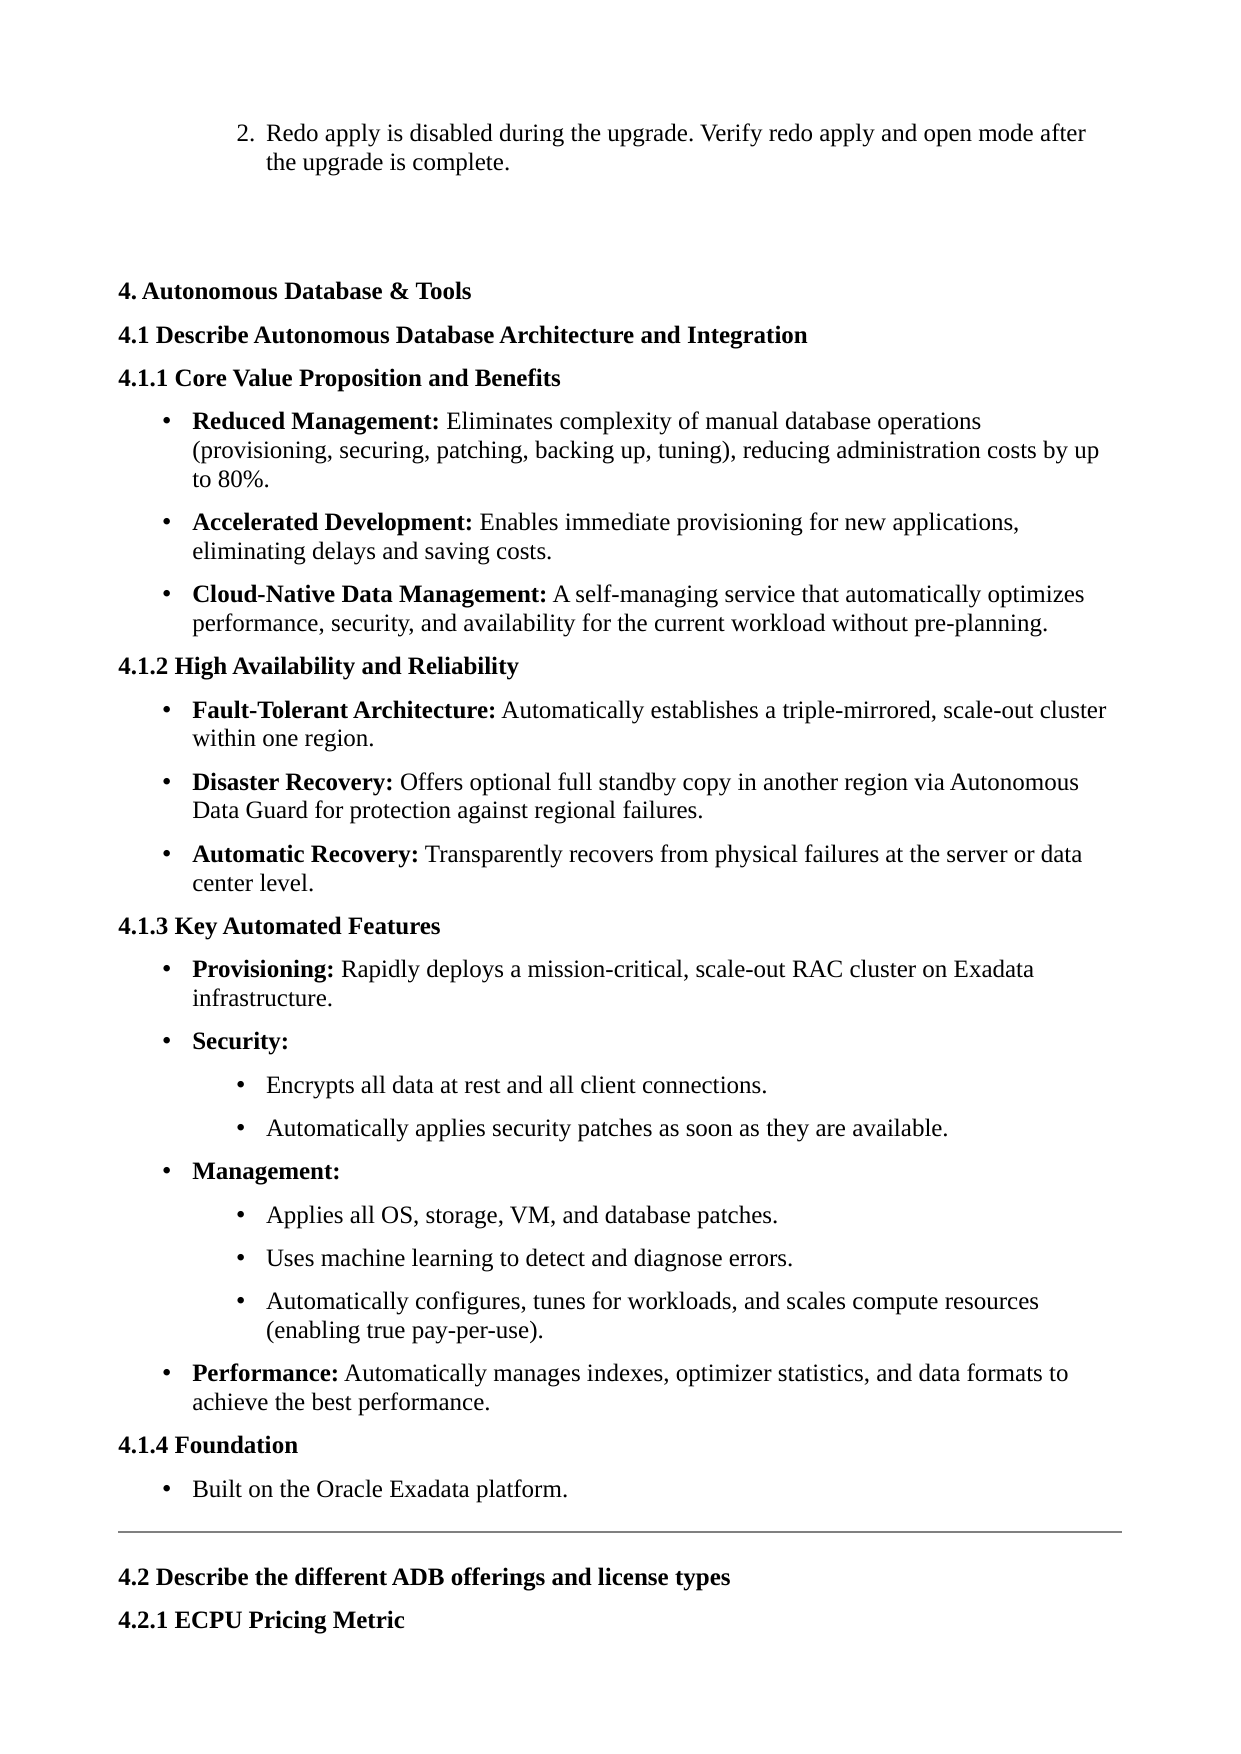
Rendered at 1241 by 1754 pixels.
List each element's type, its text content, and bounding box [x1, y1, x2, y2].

list Uses machine learning to detect and diagnose errors. [236, 1243, 1122, 1272]
list Accelerated Development: Enables immediate provisioning for new applications, eliminating delays and saving costs. [162, 507, 1122, 565]
list Reduced Management: Eliminates complexity of manual database operations (provisioning, securing, patching, backing up, tuning), reducing administration costs by up to 80%. [162, 406, 1122, 493]
list Redo apply is disabled during the upgrade. Verify redo apply and open mode after the upgrade is complete. [236, 118, 1122, 176]
list Performance: Automatically manages indexes, optimizer statistics, and data formats to achieve the best performance. [162, 1358, 1122, 1416]
list Built on the Oracle Exadata platform. [162, 1474, 1122, 1503]
text 4.1 Describe Autonomous Database Architecture and Integration [118, 320, 1122, 348]
list Automatically applies security patches as soon as they are available. [236, 1113, 1122, 1142]
text 4.2 Describe the different ADB offerings and license types [118, 1562, 1122, 1590]
text 4.1.1 Core Value Proposition and Benefits [118, 363, 1122, 392]
list Applies all OS, storage, VM, and database patches. [236, 1200, 1122, 1228]
text 4. Autonomous Database & Tools [118, 276, 1122, 305]
list Automatic Recovery: Transparently recovers from physical failures at the server or data center level. [162, 839, 1122, 896]
text 4.1.3 Key Automated Features [118, 911, 1122, 940]
list Disaster Recovery: Offers optional full standby copy in another region via Autonomous Data Guard for protection against regional failures. [162, 767, 1122, 824]
list Encrypts all data at rest and all client connections. [236, 1070, 1122, 1098]
list Automatically configures, tunes for workloads, and scales compute resources (enabling true pay-per-use). [236, 1286, 1122, 1344]
text 4.2.1 ECPU Pricing Metric [118, 1605, 1122, 1634]
list Security: [162, 1026, 1122, 1055]
list Cloud-Native Data Management: A self-managing service that automatically optimizes performance, security, and availability for the current workload without pre-planning. [162, 579, 1122, 637]
list Fault-Tolerant Architecture: Automatically establishes a triple-mirrored, scale-out cluster within one region. [162, 695, 1122, 752]
list Provisioning: Rapidly deploys a mission-critical, scale-out RAC cluster on Exadata infrastructure. [162, 954, 1122, 1012]
text 4.1.4 Foundation [118, 1431, 1122, 1459]
text 4.1.2 High Availability and Reliability [118, 651, 1122, 680]
list Management: [162, 1156, 1122, 1185]
